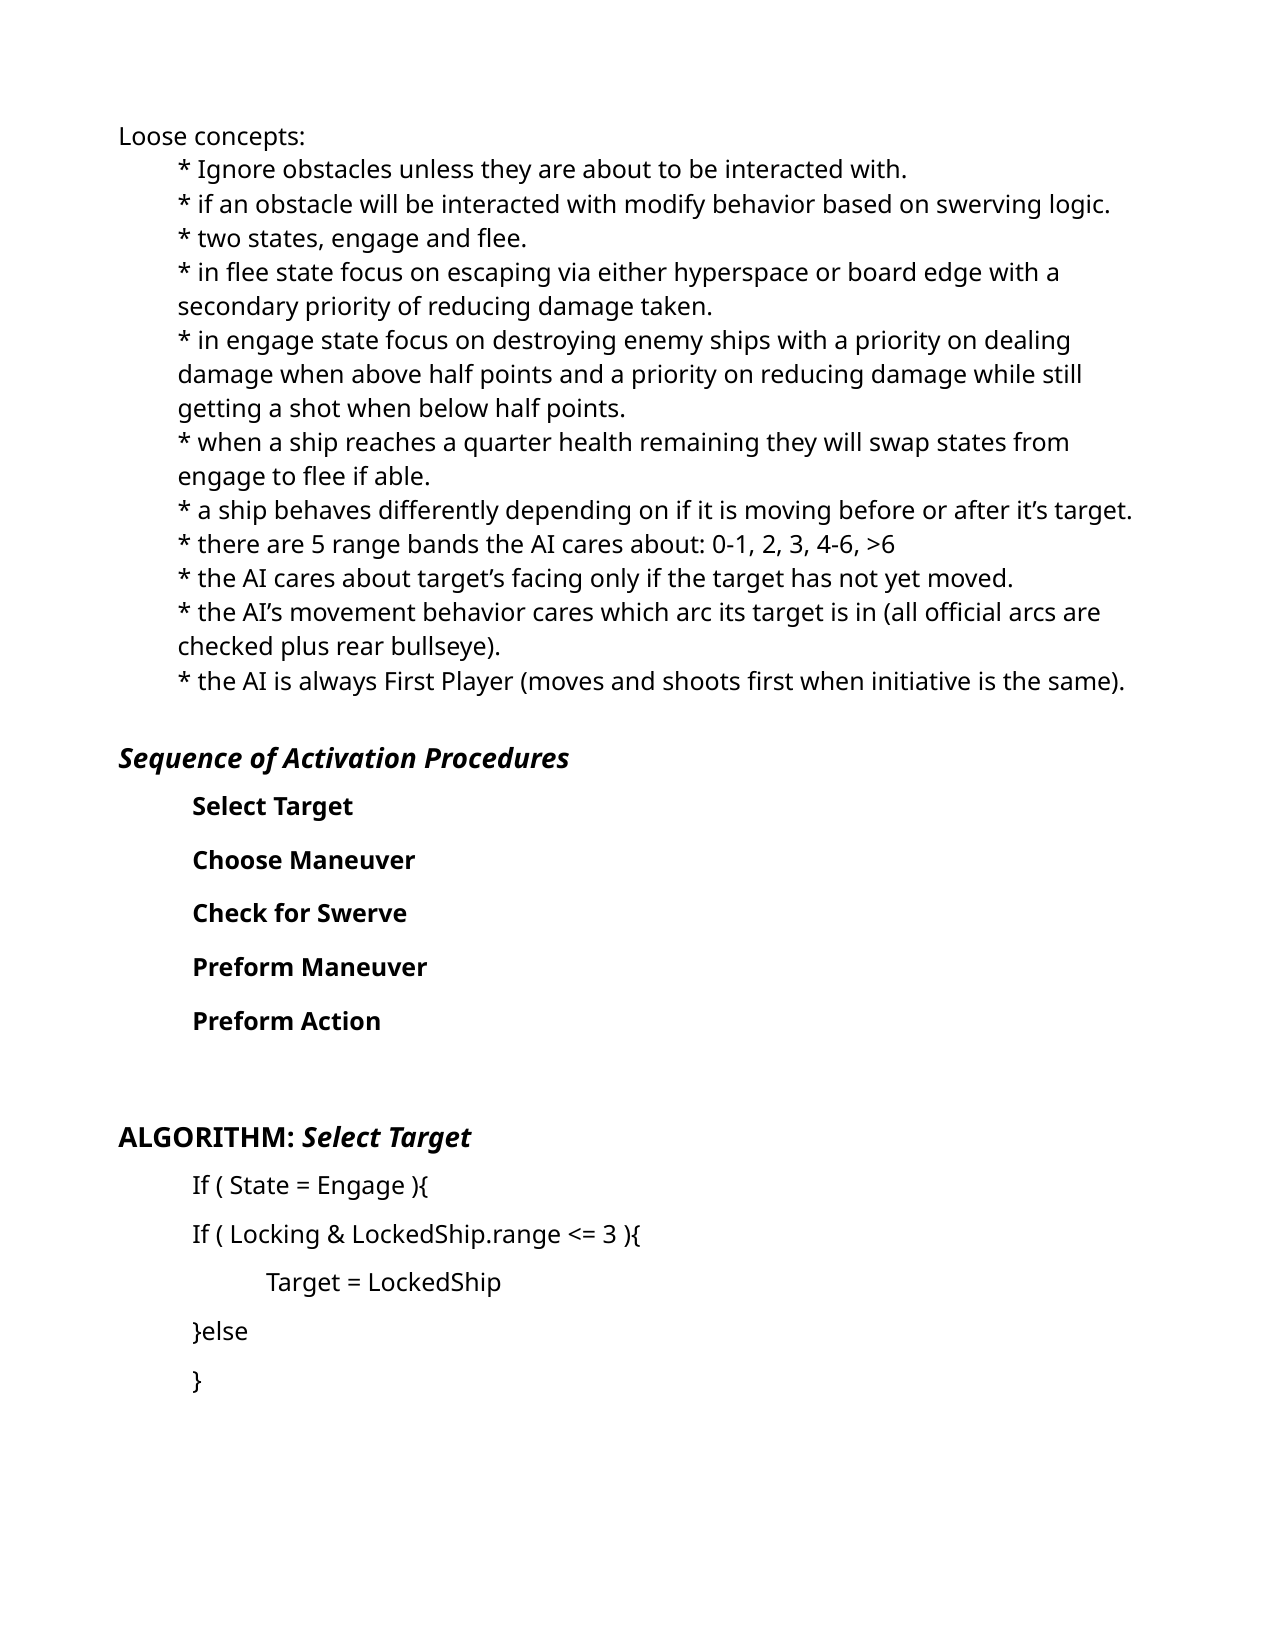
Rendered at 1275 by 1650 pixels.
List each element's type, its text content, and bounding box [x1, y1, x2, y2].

text Preform Maneuver [118, 950, 1157, 984]
list * the AI’s movement behavior cares which arc its target is in (all official arcs are checked plus rear bullseye). [177, 595, 1157, 663]
list * if an obstacle will be interacted with modify behavior based on swerving logic. [177, 186, 1157, 220]
subtitle Sequence of Activation Procedures [118, 738, 1157, 776]
list * the AI cares about target’s facing only if the target has not yet moved. [177, 561, 1157, 595]
text Select Target [118, 789, 1157, 823]
text Check for Swerve [118, 896, 1157, 930]
list * there are 5 range bands the AI cares about: 0-1, 2, 3, 4-6, >6 [177, 527, 1157, 561]
list * a ship behaves differently depending on if it is moving before or after it’s target. [177, 493, 1157, 527]
list * in engage state focus on destroying enemy ships with a priority on dealing damage when above half points and a priority on reducing damage while still getting a shot when below half points. * when a ship reaches a quarter health remaining they will swap states from engage to flee if able. [177, 322, 1157, 493]
text Preform Action [118, 1004, 1157, 1038]
text Choose Maneuver [118, 842, 1157, 876]
text } [118, 1362, 1157, 1396]
subtitle ALGORITHM: Select Target [118, 1117, 1157, 1155]
list * the AI is always First Player (moves and shoots first when initiative is the same). [177, 663, 1157, 697]
text }else [118, 1314, 1157, 1348]
subtitle Loose concepts: [118, 118, 1157, 152]
list * two states, engage and flee. [177, 220, 1157, 254]
list * Ignore obstacles unless they are about to be interacted with. [177, 152, 1157, 186]
list * in flee state focus on escaping via either hyperspace or board edge with a secondary priority of reducing damage taken. [177, 254, 1157, 322]
text If ( State = Engage ){ [118, 1168, 1157, 1202]
text If ( Locking & LockedShip.range <= 3 ){ [118, 1216, 1157, 1250]
text Target = LockedShip [118, 1265, 1157, 1299]
